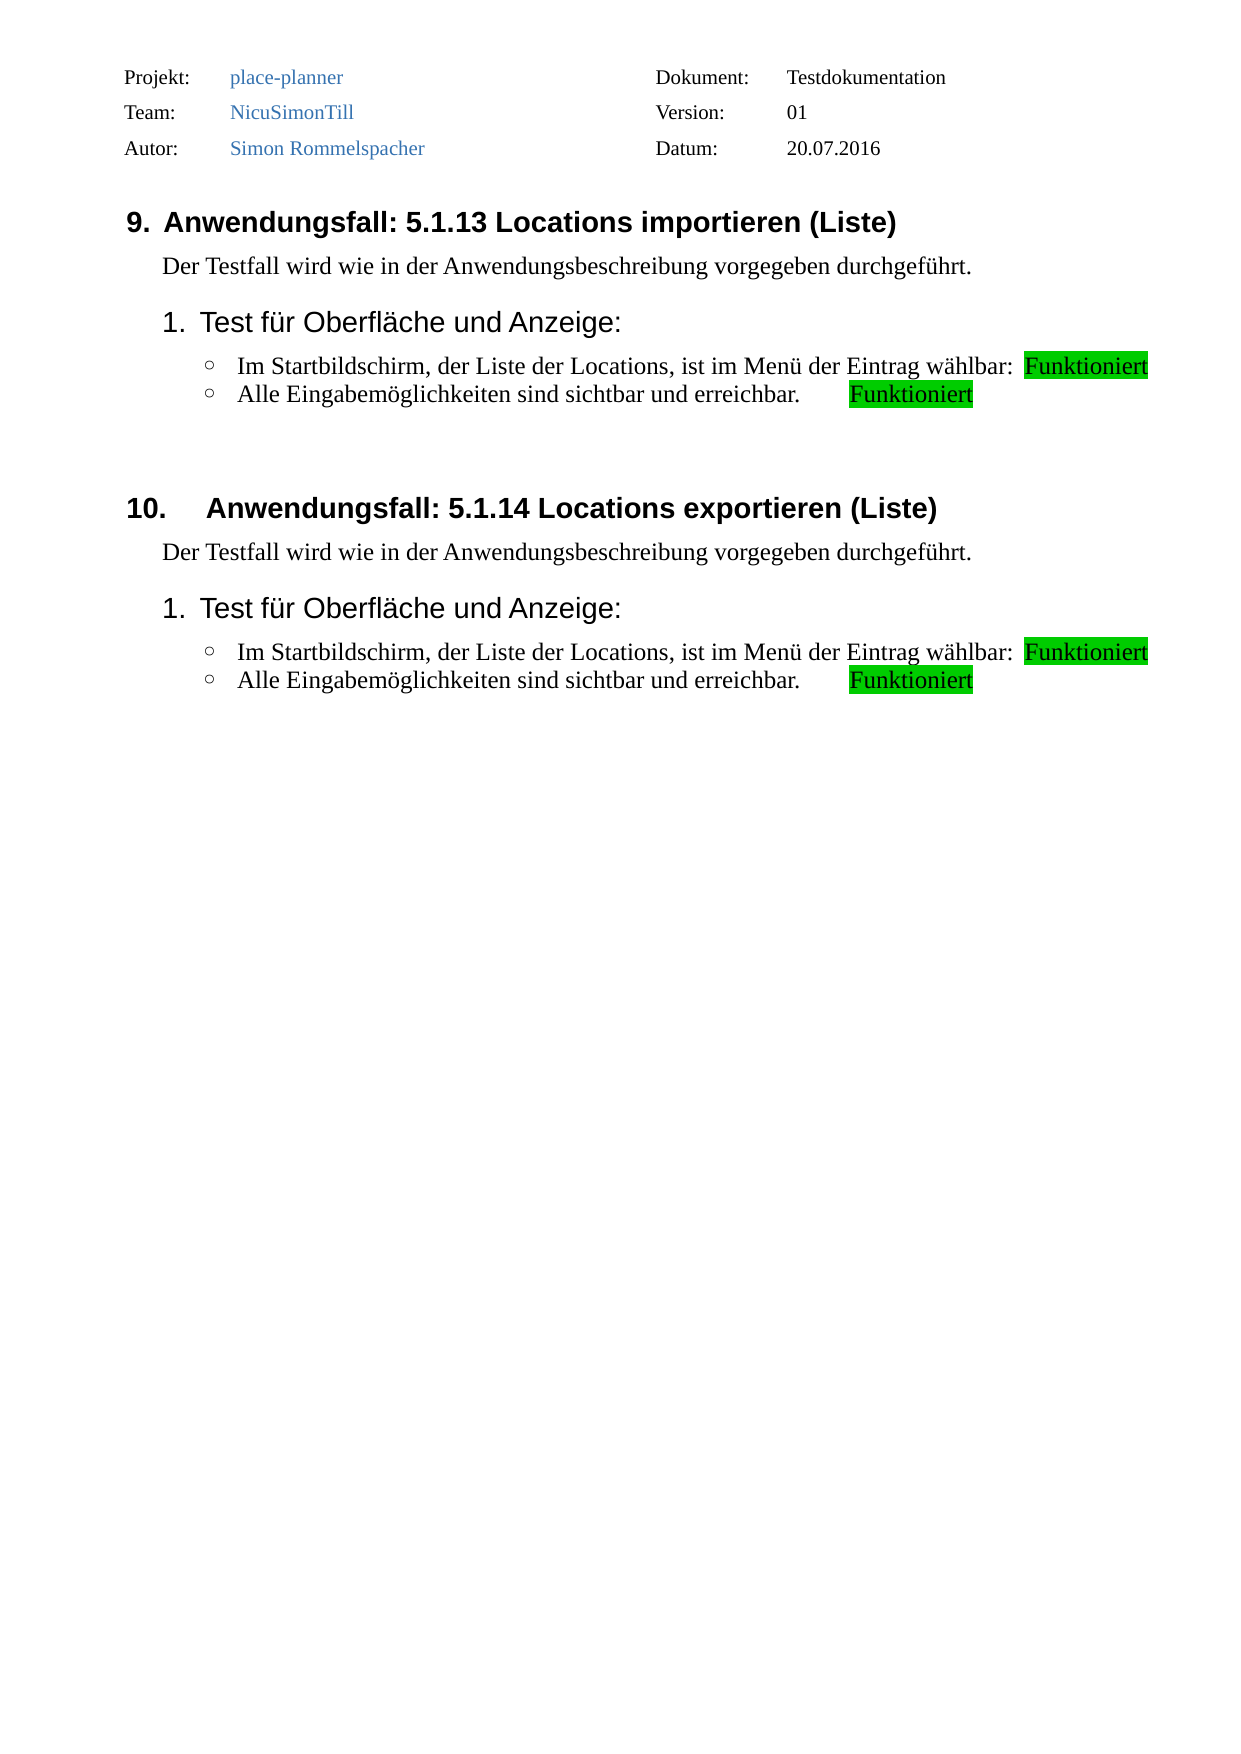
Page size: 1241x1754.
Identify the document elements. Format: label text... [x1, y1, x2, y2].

subtitle Anwendungsfall: 5.1.13 Locations importieren (Liste) [118, 205, 1181, 238]
subtitle Anwendungsfall: 5.1.14 Locations exportieren (Liste) [118, 491, 1181, 524]
list Alle Eingabemöglichkeiten sind sichtbar und erreichbar. Funktioniert [199, 379, 1181, 408]
subtitle Test für Oberfläche und Anzeige: [162, 591, 1181, 624]
text Der Testfall wird wie in der Anwendungsbeschreibung vorgegeben durchgeführt. [162, 251, 1181, 280]
text Der Testfall wird wie in der Anwendungsbeschreibung vorgegeben durchgeführt. [162, 537, 1181, 566]
subtitle Test für Oberfläche und Anzeige: [162, 305, 1181, 338]
list Alle Eingabemöglichkeiten sind sichtbar und erreichbar. Funktioniert [199, 665, 1181, 694]
list Im Startbildschirm, der Liste der Locations, ist im Menü der Eintrag wählbar: Funktioniert [199, 351, 1181, 379]
list Im Startbildschirm, der Liste der Locations, ist im Menü der Eintrag wählbar: Funktioniert [199, 637, 1181, 665]
